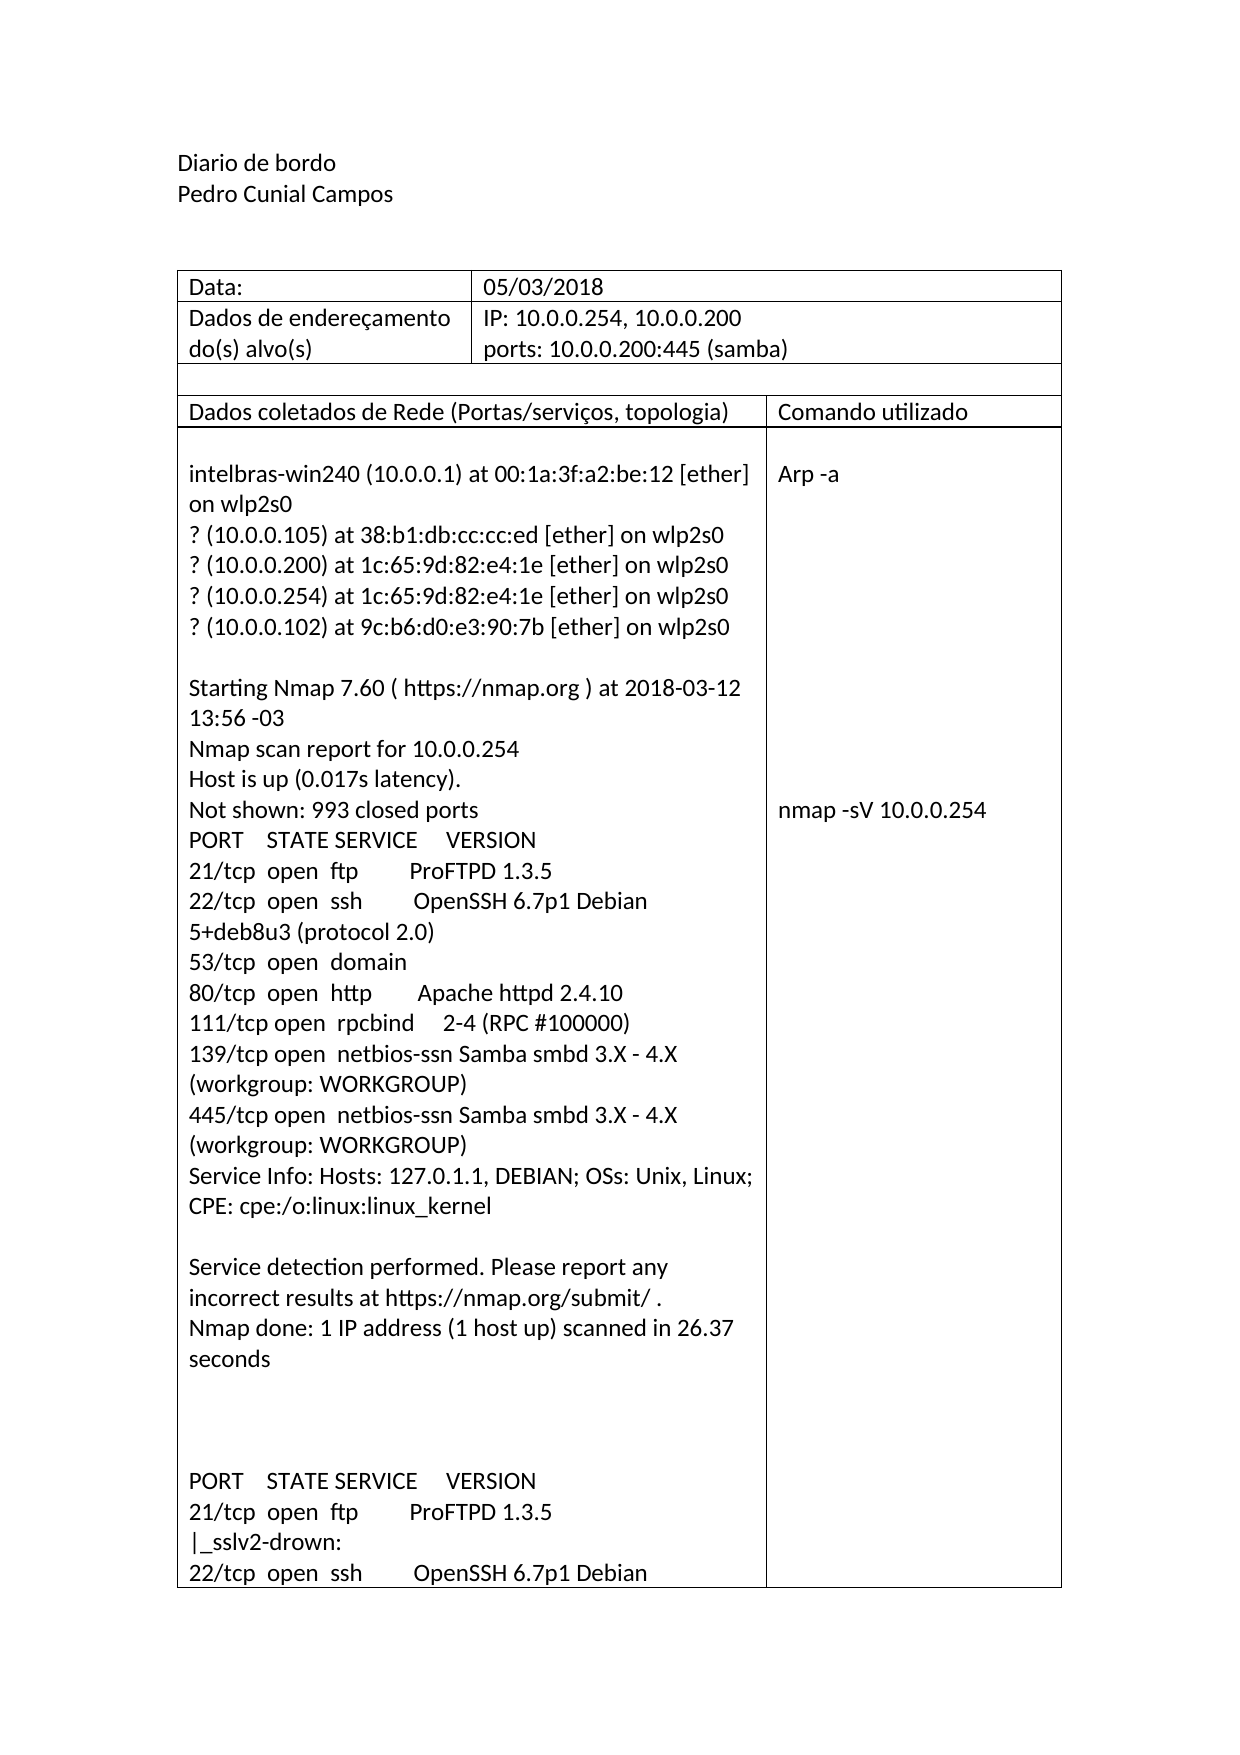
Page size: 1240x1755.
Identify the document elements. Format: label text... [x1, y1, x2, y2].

table_header Data: [178, 271, 471, 301]
text Pedro Cunial Campos [177, 178, 1062, 209]
table_cell Dados de endereçamento do(s) alvo(s) [178, 302, 471, 363]
table_cell Dados coletados de Rede (Portas/serviços, topologia) [178, 396, 766, 426]
table_cell intelbras-win240 (10.0.0.1) at 00:1a:3f:a2:be:12 [ether] on wlp2s0 ? (10.0.0.105) at 38:b1:db:cc:cc:ed [ether] on wlp2s0 ? (10.0.0.200) at 1c:65:9d:82:e4:1e [ether] on wlp2s0 ? (10.0.0.254) at 1c:65:9d:82:e4:1e [ether] on wlp2s0 ? (10.0.0.102) at 9c:b6:d0:e3:90:7b [ether] on wlp2s0 Starting Nmap 7.60 ( https://nmap.org ) at 2018-03-12 13:56 -03 Nmap scan report for 10.0.0.254 Host is up (0.017s latency). Not shown: 993 closed ports PORT STATE SERVICE VERSION 21/tcp open ftp ProFTPD 1.3.5 22/tcp open ssh OpenSSH 6.7p1 Debian 5+deb8u3 (protocol 2.0) 53/tcp open domain 80/tcp open http Apache httpd 2.4.10 111/tcp open rpcbind 2-4 (RPC #100000) 139/tcp open netbios-ssn Samba smbd 3.X - 4.X (workgroup: WORKGROUP) 445/tcp open netbios-ssn Samba smbd 3.X - 4.X (workgroup: WORKGROUP) Service Info: Hosts: 127.0.1.1, DEBIAN; OSs: Unix, Linux; CPE: cpe:/o:linux:linux_kernel Service detection performed. Please report any incorrect results at https://nmap.org/submit/ . Nmap done: 1 IP address (1 host up) scanned in 26.37 seconds PORT STATE SERVICE VERSION 21/tcp open ftp ProFTPD 1.3.5 |_sslv2-drown: 22/tcp open ssh OpenSSH 6.7p1 Debian [178, 428, 766, 1587]
table_cell Arp -a nmap -sV 10.0.0.254 [767, 428, 1061, 1587]
text Diario de bordo [177, 148, 1062, 178]
table_cell Comando utilizado [767, 396, 1061, 426]
table_cell [178, 364, 1061, 395]
table_cell IP: 10.0.0.254, 10.0.0.200 ports: 10.0.0.200:445 (samba) [472, 302, 1061, 363]
table_header 05/03/2018 [472, 271, 1061, 301]
